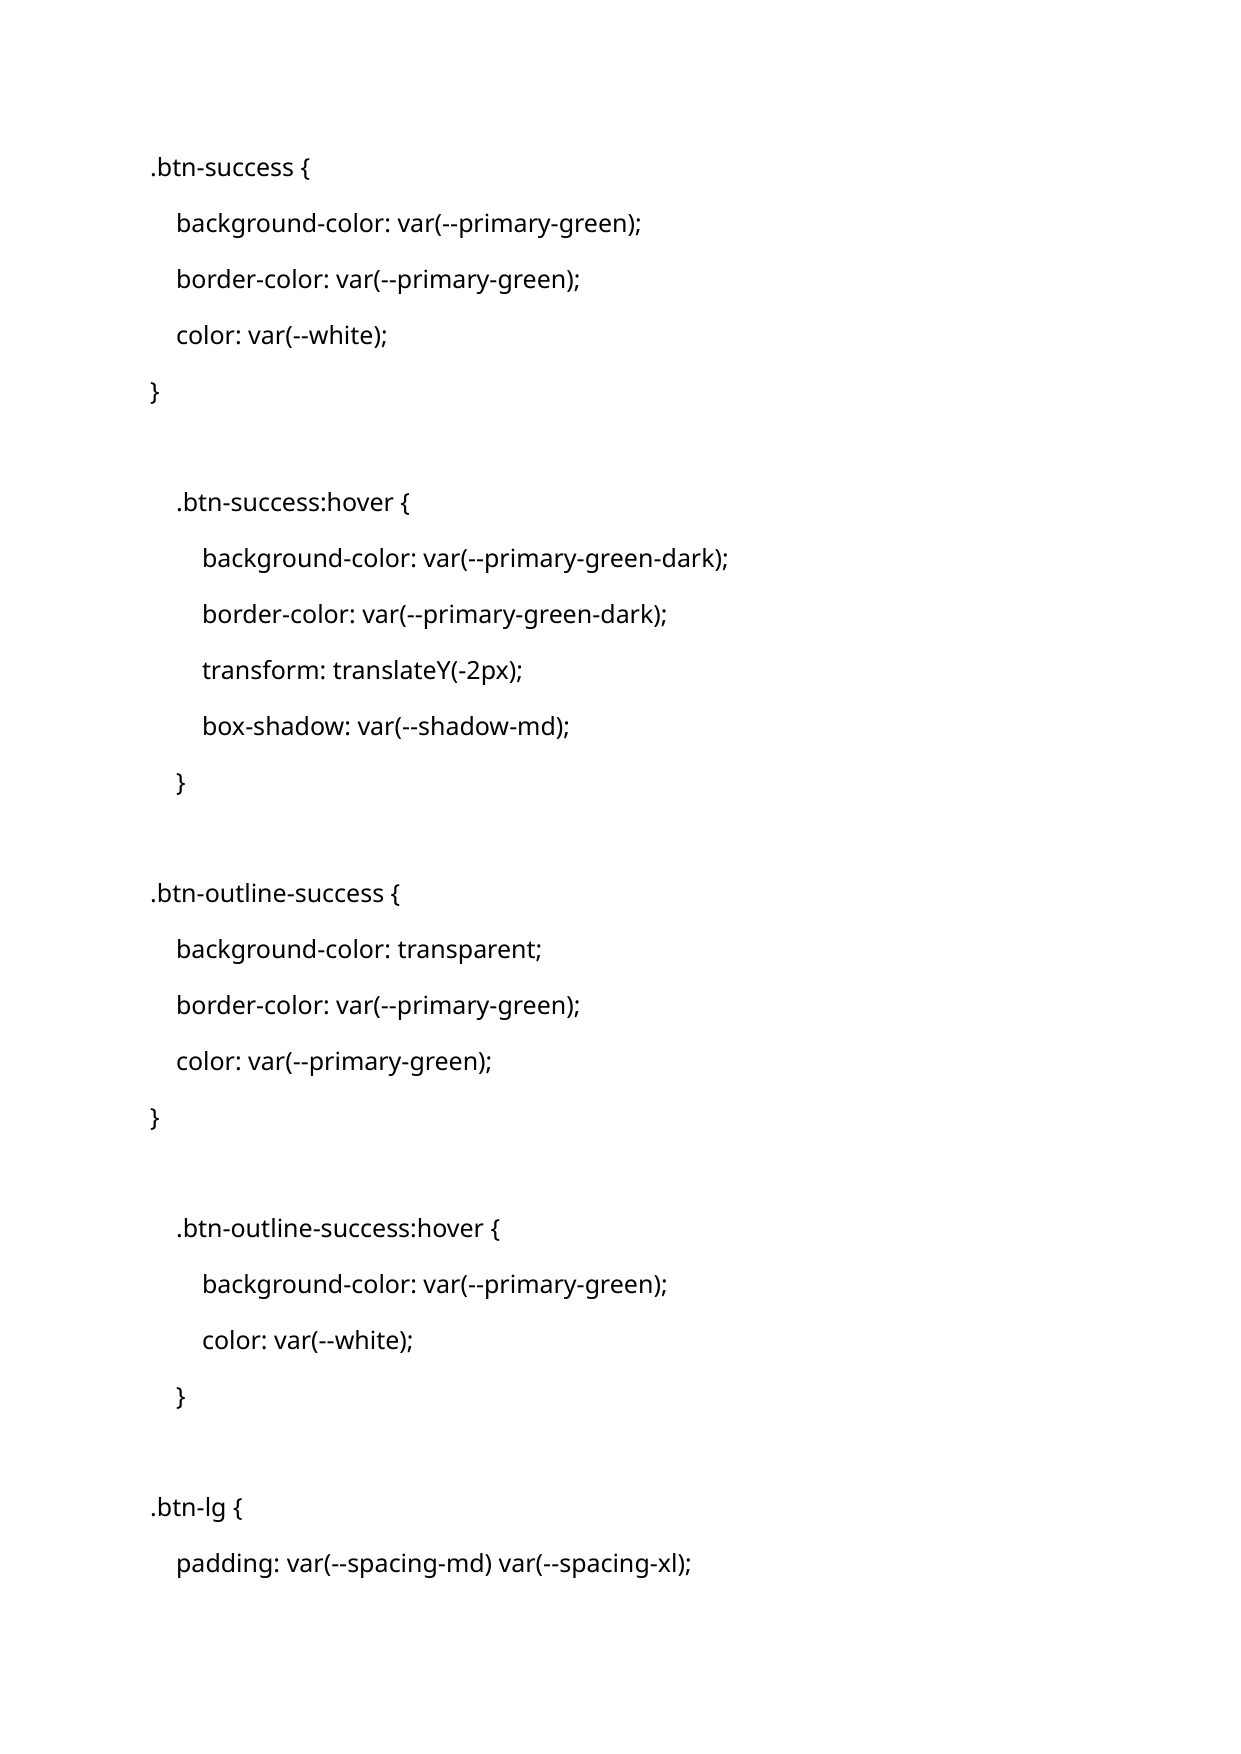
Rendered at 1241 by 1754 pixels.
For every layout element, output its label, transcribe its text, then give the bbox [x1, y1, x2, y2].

text } [150, 1099, 1090, 1133]
text } [150, 373, 1090, 407]
text .btn-outline-success { [150, 876, 1090, 910]
text .btn-outline-success:hover { [150, 1211, 1090, 1245]
text color: var(--primary-green); [150, 1043, 1090, 1077]
text padding: var(--spacing-md) var(--spacing-xl); [150, 1546, 1090, 1580]
text .btn-success:hover { [150, 485, 1090, 519]
text border-color: var(--primary-green); [150, 262, 1090, 296]
text } [150, 1378, 1090, 1412]
text transform: translateY(-2px); [150, 652, 1090, 687]
text color: var(--white); [150, 1322, 1090, 1357]
text background-color: transparent; [150, 932, 1090, 966]
text border-color: var(--primary-green); [150, 987, 1090, 1022]
text background-color: var(--primary-green); [150, 1267, 1090, 1301]
text background-color: var(--primary-green-dark); [150, 541, 1090, 575]
text } [150, 764, 1090, 798]
text border-color: var(--primary-green-dark); [150, 597, 1090, 631]
text background-color: var(--primary-green); [150, 206, 1090, 240]
text box-shadow: var(--shadow-md); [150, 708, 1090, 742]
text .btn-success { [150, 150, 1090, 184]
text .btn-lg { [150, 1490, 1090, 1524]
text color: var(--white); [150, 317, 1090, 352]
